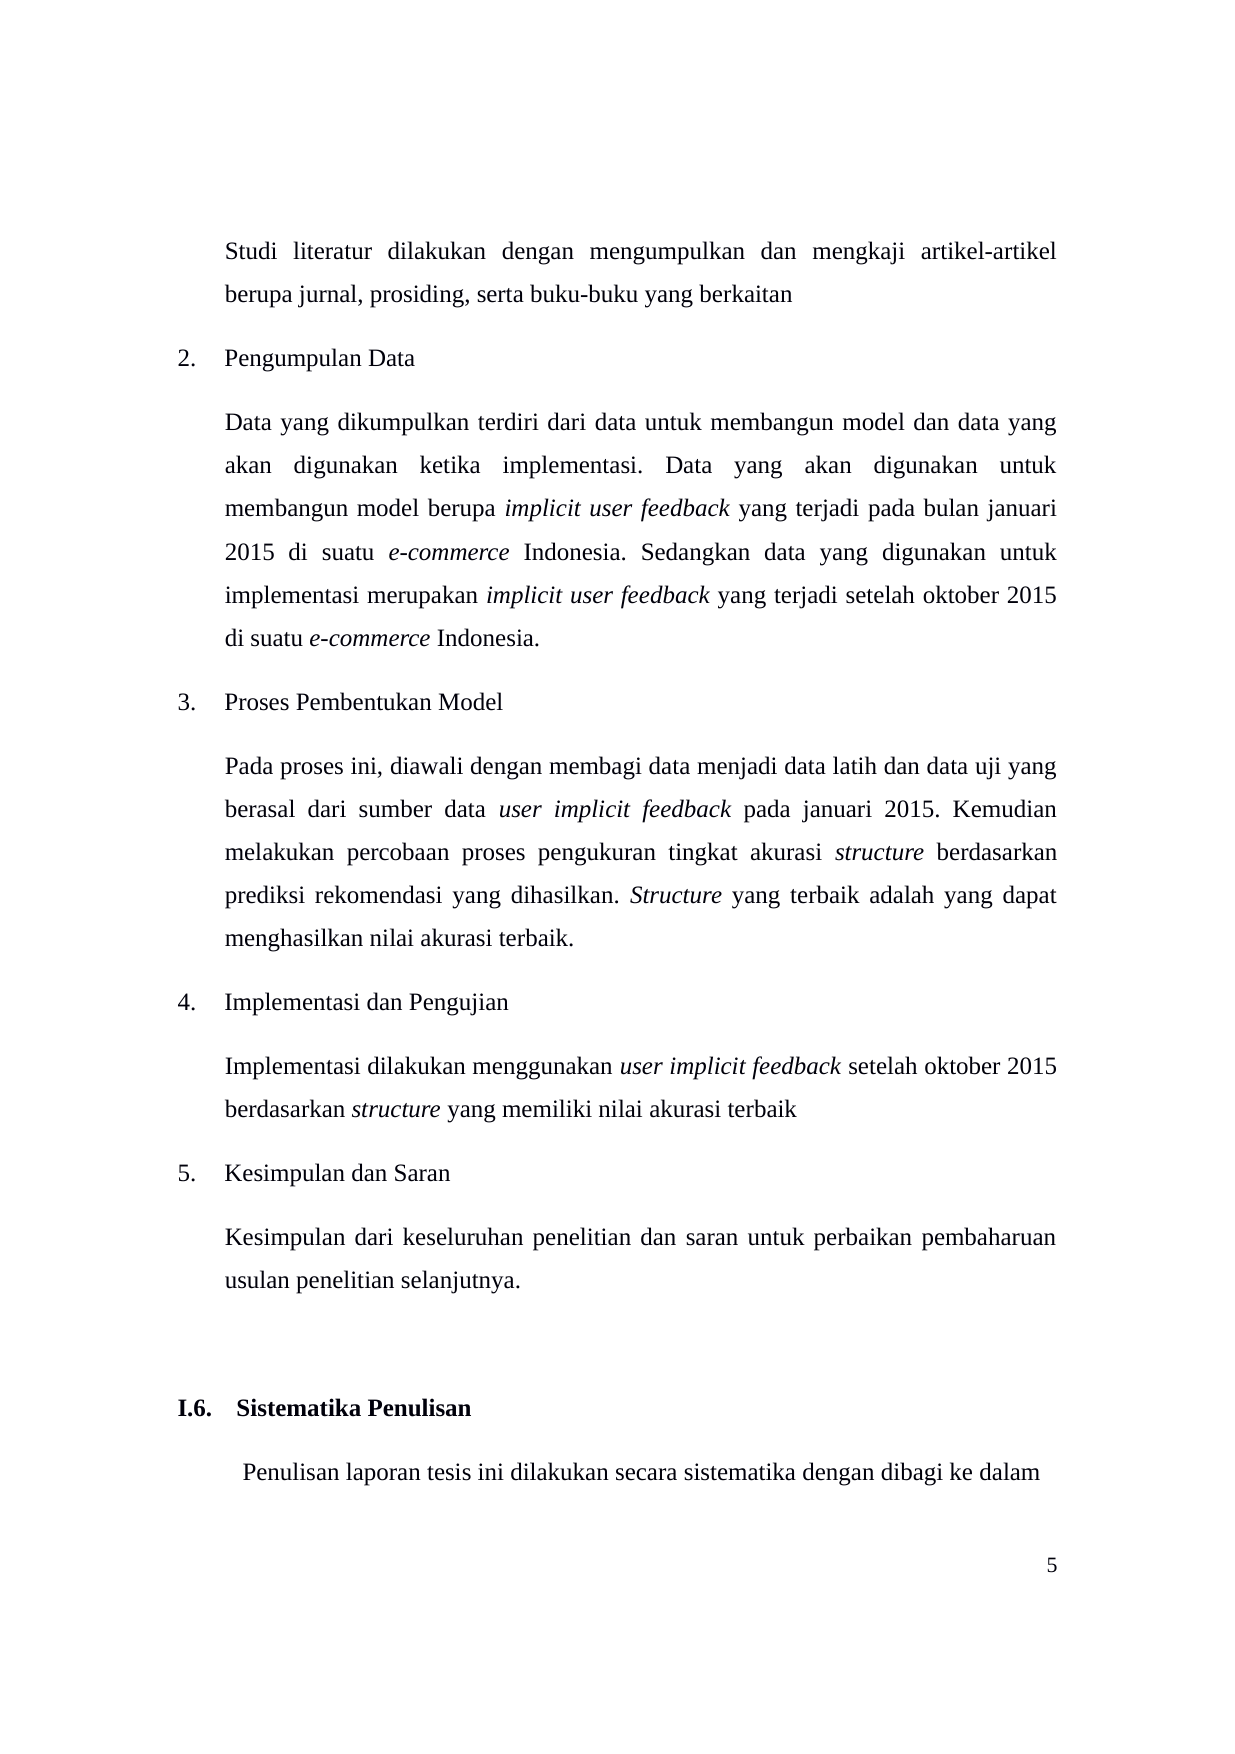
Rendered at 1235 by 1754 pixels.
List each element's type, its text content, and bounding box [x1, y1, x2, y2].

subtitle Sistematika Penulisan [177, 1393, 1057, 1422]
list Implementasi dan Pengujian [177, 987, 1057, 1016]
text Data yang dikumpulkan terdiri dari data untuk membangun model dan data yang akan digunakan ketika implementasi. Data yang akan digunakan untuk membangun model berupa implicit user feedback yang terjadi pada bulan januari 2015 di suatu e-commerce Indonesia. Sedangkan data yang digunakan untuk implementasi merupakan implicit user feedback yang terjadi setelah oktober 2015 di suatu e-commerce Indonesia. [224, 407, 1057, 652]
list Kesimpulan dan Saran [177, 1158, 1057, 1187]
list Proses Pembentukan Model [177, 687, 1057, 716]
list Pengumpulan Data [177, 343, 1057, 372]
text Penulisan laporan tesis ini dilakukan secara sistematika dengan dibagi ke dalam [177, 1457, 1057, 1486]
text Pada proses ini, diawali dengan membagi data menjadi data latih dan data uji yang berasal dari sumber data user implicit feedback pada januari 2015. Kemudian melakukan percobaan proses pengukuran tingkat akurasi structure berdasarkan prediksi rekomendasi yang dihasilkan. Structure yang terbaik adalah yang dapat menghasilkan nilai akurasi terbaik. [224, 751, 1057, 952]
text Implementasi dilakukan menggunakan user implicit feedback setelah oktober 2015 berdasarkan structure yang memiliki nilai akurasi terbaik [224, 1051, 1057, 1123]
text Studi literatur dilakukan dengan mengumpulkan dan mengkaji artikel-artikel berupa jurnal, prosiding, serta buku-buku yang berkaitan [224, 236, 1057, 308]
text Kesimpulan dari keseluruhan penelitian dan saran untuk perbaikan pembaharuan usulan penelitian selanjutnya. [224, 1222, 1057, 1294]
